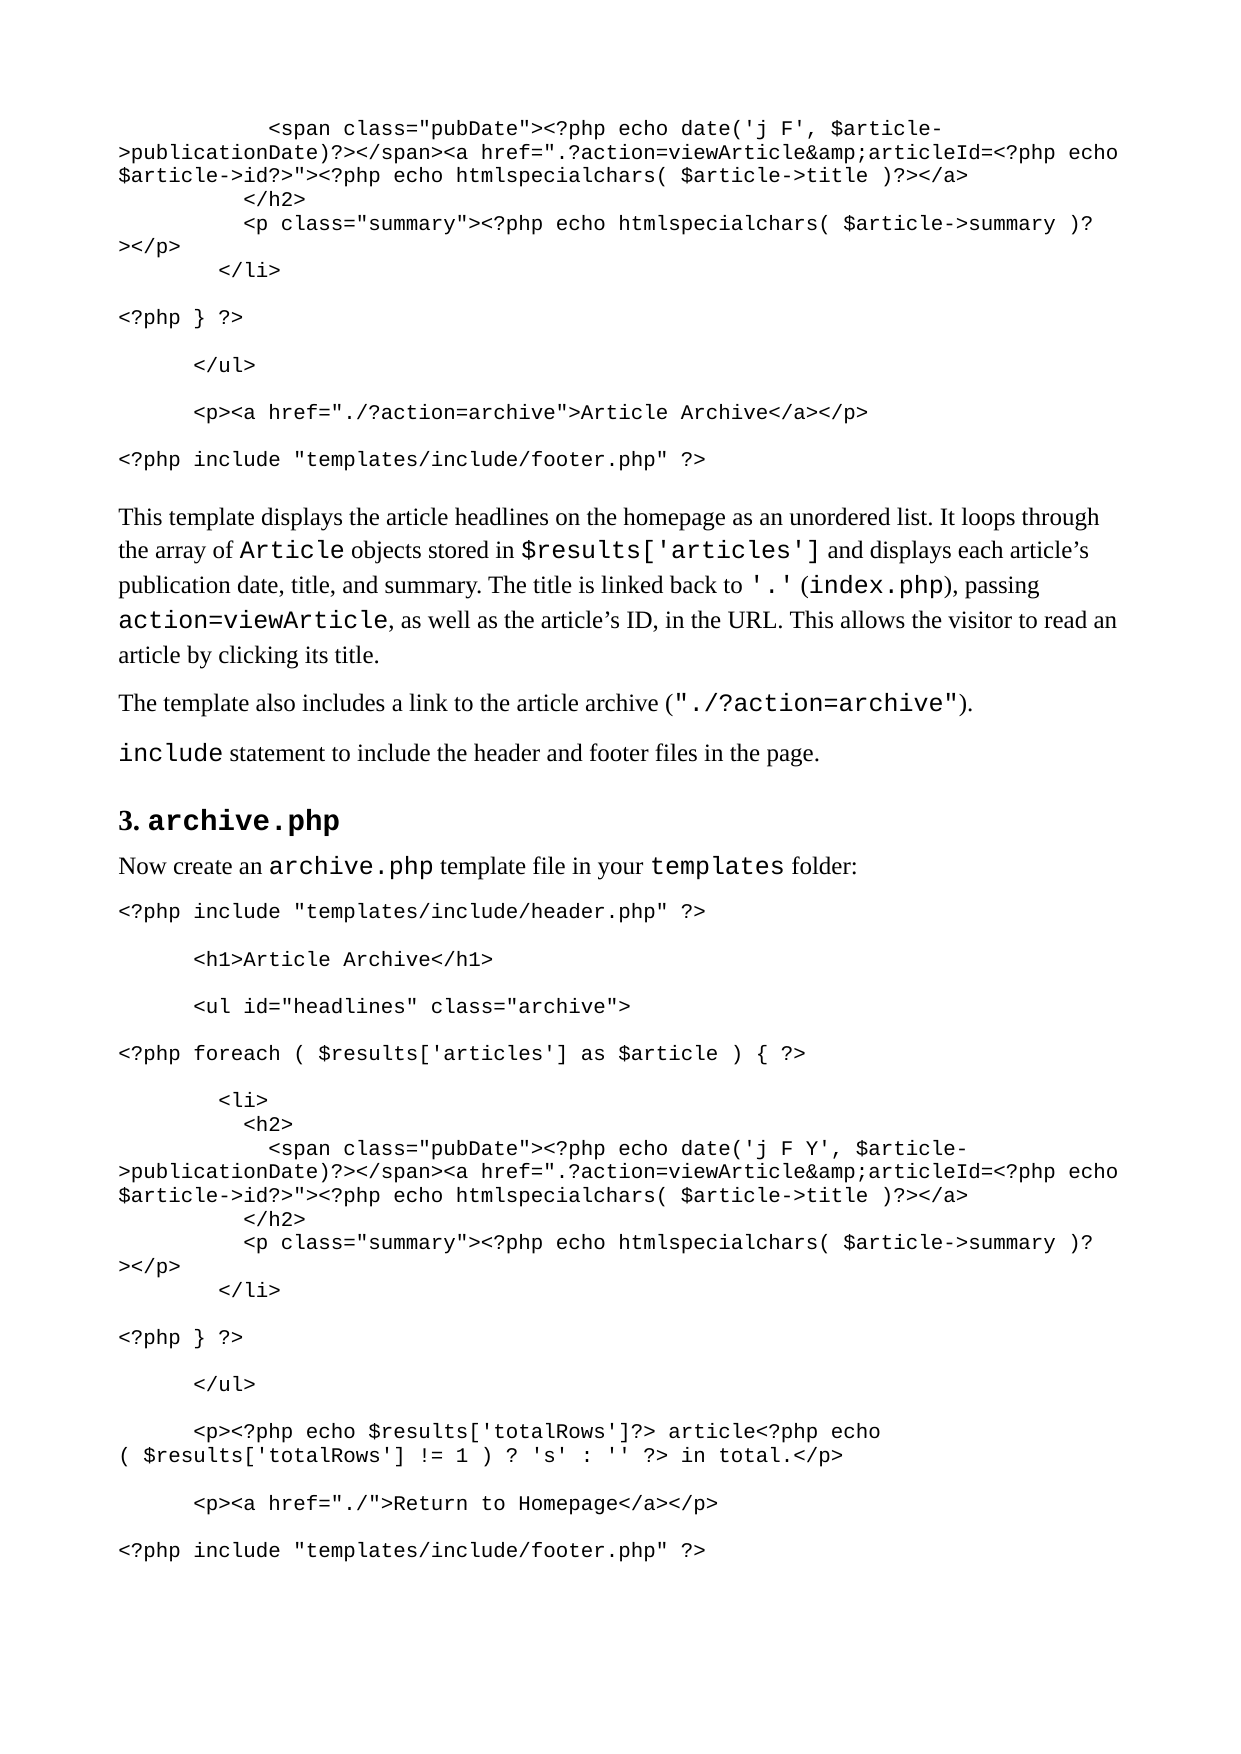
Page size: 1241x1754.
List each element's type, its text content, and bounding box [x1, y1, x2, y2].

text </li> [118, 1280, 1122, 1303]
text <?php include "templates/include/footer.php" ?> [118, 449, 1122, 473]
text <p><a href="./">Return to Homepage</a></p> [118, 1492, 1122, 1516]
text </h2> [118, 1209, 1122, 1232]
text </li> [118, 260, 1122, 284]
text <?php foreach ( $results['articles'] as $article ) { ?> [118, 1043, 1122, 1067]
text This template displays the article headlines on the homepage as an unordered list. It loops through the array of Article objects stored in $results['articles'] and displays each article’s publication date, title, and summary. The title is linked back to '.' (index.php), passing action=viewArticle, as well as the article’s ID, in the URL. This allows the visitor to read an article by clicking its title. [118, 502, 1122, 669]
text <p><a href="./?action=archive">Article Archive</a></p> [118, 402, 1122, 426]
text <li> [118, 1091, 1122, 1114]
text <?php include "templates/include/footer.php" ?> [118, 1540, 1122, 1563]
text Now create an archive.php template file in your templates folder: [118, 851, 1122, 882]
text <p class="summary"><?php echo htmlspecialchars( $article->summary )?></p> [118, 1232, 1122, 1280]
text <?php } ?> [118, 1327, 1122, 1351]
text <ul id="headlines" class="archive"> [118, 996, 1122, 1019]
text <span class="pubDate"><?php echo date('j F', $article->publicationDate)?></span><a href=".?action=viewArticle&amp;articleId=<?php echo $article->id?>"><?php echo htmlspecialchars( $article->title )?></a> [118, 118, 1122, 189]
text </ul> [118, 1374, 1122, 1398]
text <p><?php echo $results['totalRows']?> article<?php echo ( $results['totalRows'] != 1 ) ? 's' : '' ?> in total.</p> [118, 1422, 1122, 1469]
text include statement to include the header and footer files in the page. [118, 738, 1122, 769]
text <h2> [118, 1114, 1122, 1138]
subtitle 3. archive.php [118, 803, 1122, 839]
text </ul> [118, 354, 1122, 378]
text <?php include "templates/include/header.php" ?> [118, 901, 1122, 925]
text </h2> [118, 189, 1122, 213]
text <?php } ?> [118, 307, 1122, 331]
text <span class="pubDate"><?php echo date('j F Y', $article->publicationDate)?></span><a href=".?action=viewArticle&amp;articleId=<?php echo $article->id?>"><?php echo htmlspecialchars( $article->title )?></a> [118, 1138, 1122, 1209]
text <h1>Article Archive</h1> [118, 949, 1122, 972]
text <p class="summary"><?php echo htmlspecialchars( $article->summary )?></p> [118, 213, 1122, 260]
text The template also includes a link to the article archive ("./?action=archive"). [118, 688, 1122, 719]
